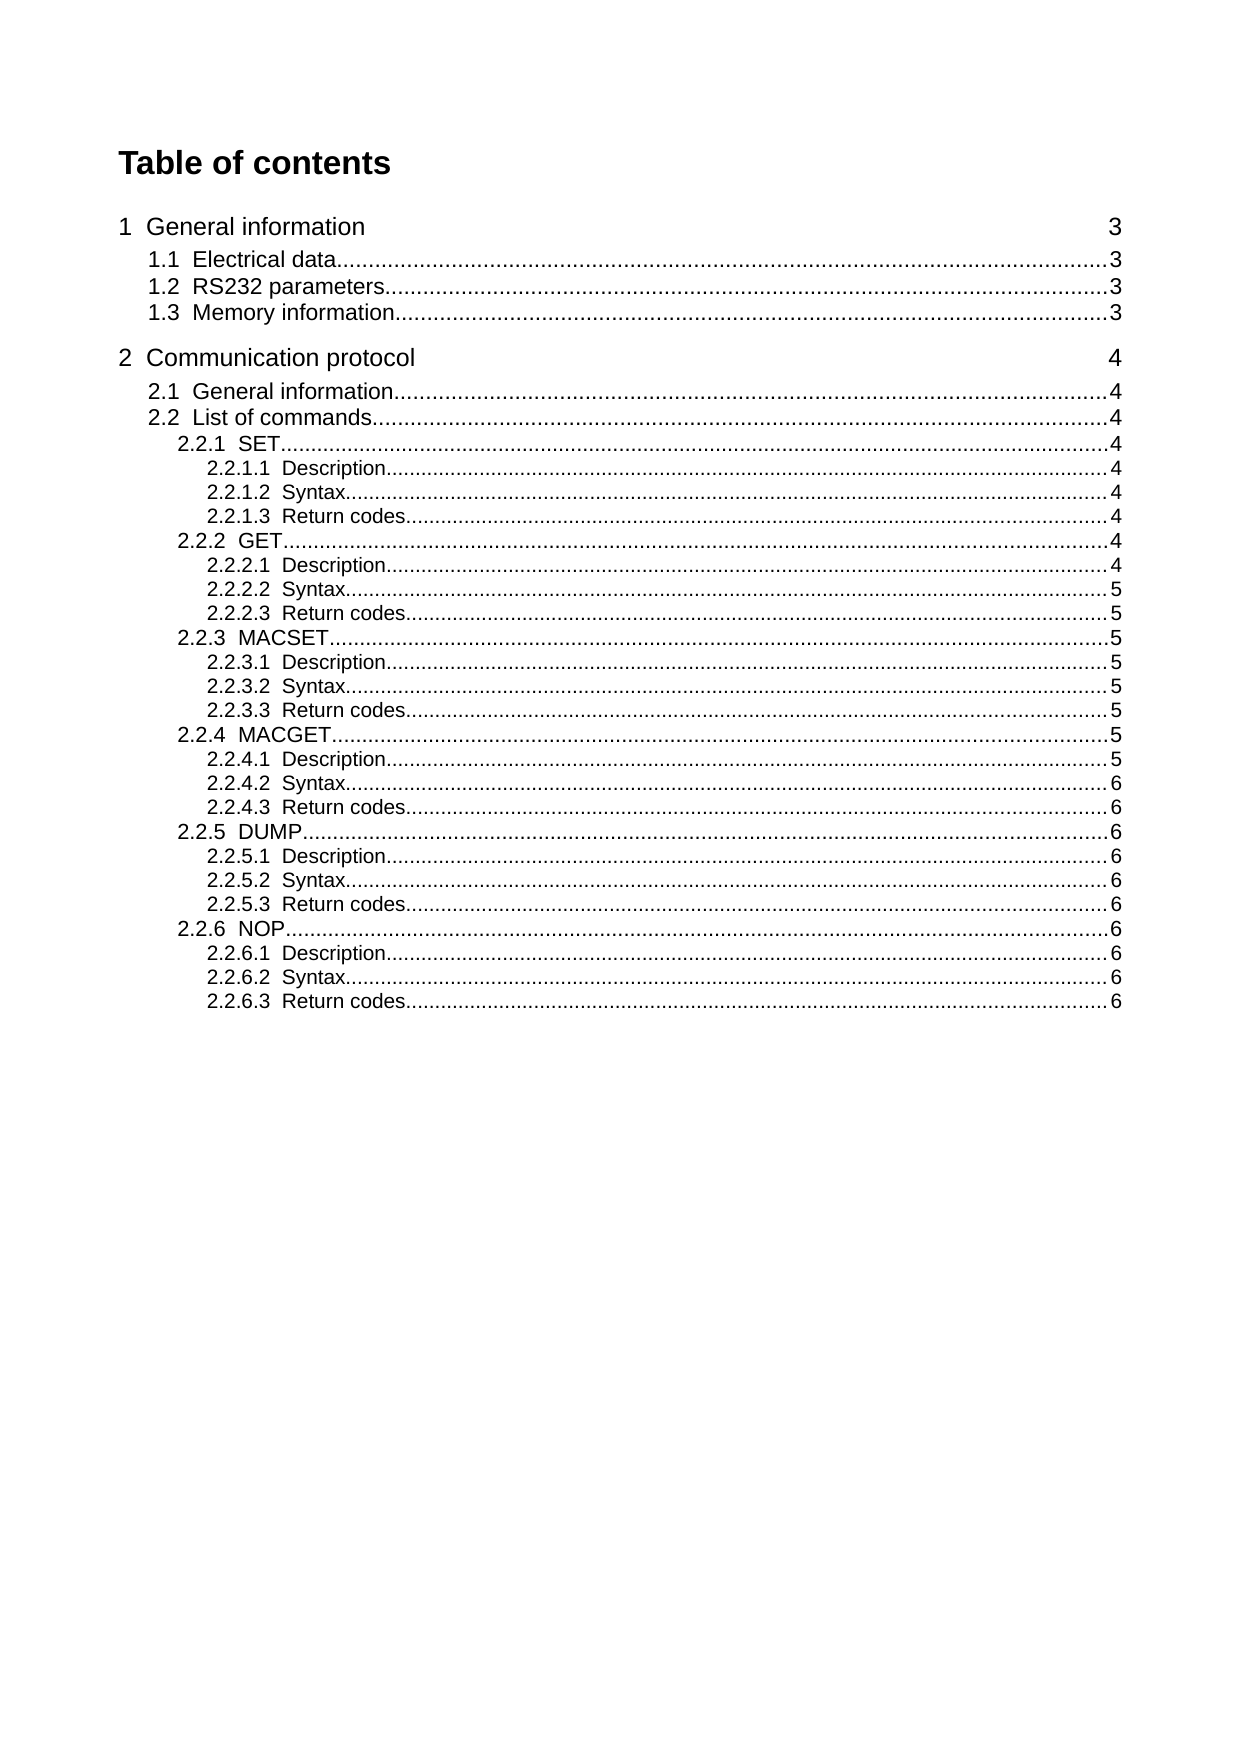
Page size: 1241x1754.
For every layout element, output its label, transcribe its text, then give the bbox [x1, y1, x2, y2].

text 2.2.3.3 Return codes 5 [207, 698, 1122, 722]
text 2.2.6.2 Syntax 6 [207, 965, 1122, 989]
text 2.2.5.2 Syntax 6 [207, 868, 1122, 892]
text 1.2 RS232 parameters 3 [148, 273, 1122, 299]
text 2.2.6 NOP 6 [177, 916, 1122, 941]
text 2.2.6.3 Return codes 6 [207, 989, 1122, 1013]
text 2 Communication protocol 4 [118, 343, 1122, 372]
text 2.2 List of commands 4 [148, 404, 1122, 431]
text 2.2.1.2 Syntax 4 [207, 480, 1122, 504]
text 2.2.2 GET 4 [177, 528, 1122, 553]
text 2.2.2.2 Syntax 5 [207, 577, 1122, 601]
text 2.2.5.1 Description 6 [207, 844, 1122, 868]
text 2.2.4.2 Syntax 6 [207, 771, 1122, 795]
text 2.2.2.3 Return codes 5 [207, 601, 1122, 625]
text 1.3 Memory information 3 [148, 299, 1122, 326]
text 2.2.1.1 Description 4 [207, 456, 1122, 480]
text 2.2.5 DUMP 6 [177, 819, 1122, 844]
text 1.1 Electrical data 3 [148, 246, 1122, 273]
text 2.2.4 MACGET 5 [177, 722, 1122, 747]
text 2.2.4.1 Description 5 [207, 747, 1122, 771]
text 2.2.2.1 Description 4 [207, 553, 1122, 577]
text 2.1 General information 4 [148, 378, 1122, 404]
text 2.2.3 MACSET 5 [177, 625, 1122, 650]
text 2.2.4.3 Return codes 6 [207, 795, 1122, 819]
text 2.2.1 SET 4 [177, 431, 1122, 456]
text 2.2.3.2 Syntax 5 [207, 674, 1122, 698]
text 2.2.5.3 Return codes 6 [207, 892, 1122, 916]
text 2.2.6.1 Description 6 [207, 941, 1122, 965]
subtitle Table of contents [118, 143, 1122, 182]
text 1 General information 3 [118, 212, 1122, 241]
text 2.2.1.3 Return codes 4 [207, 504, 1122, 528]
text 2.2.3.1 Description 5 [207, 650, 1122, 674]
